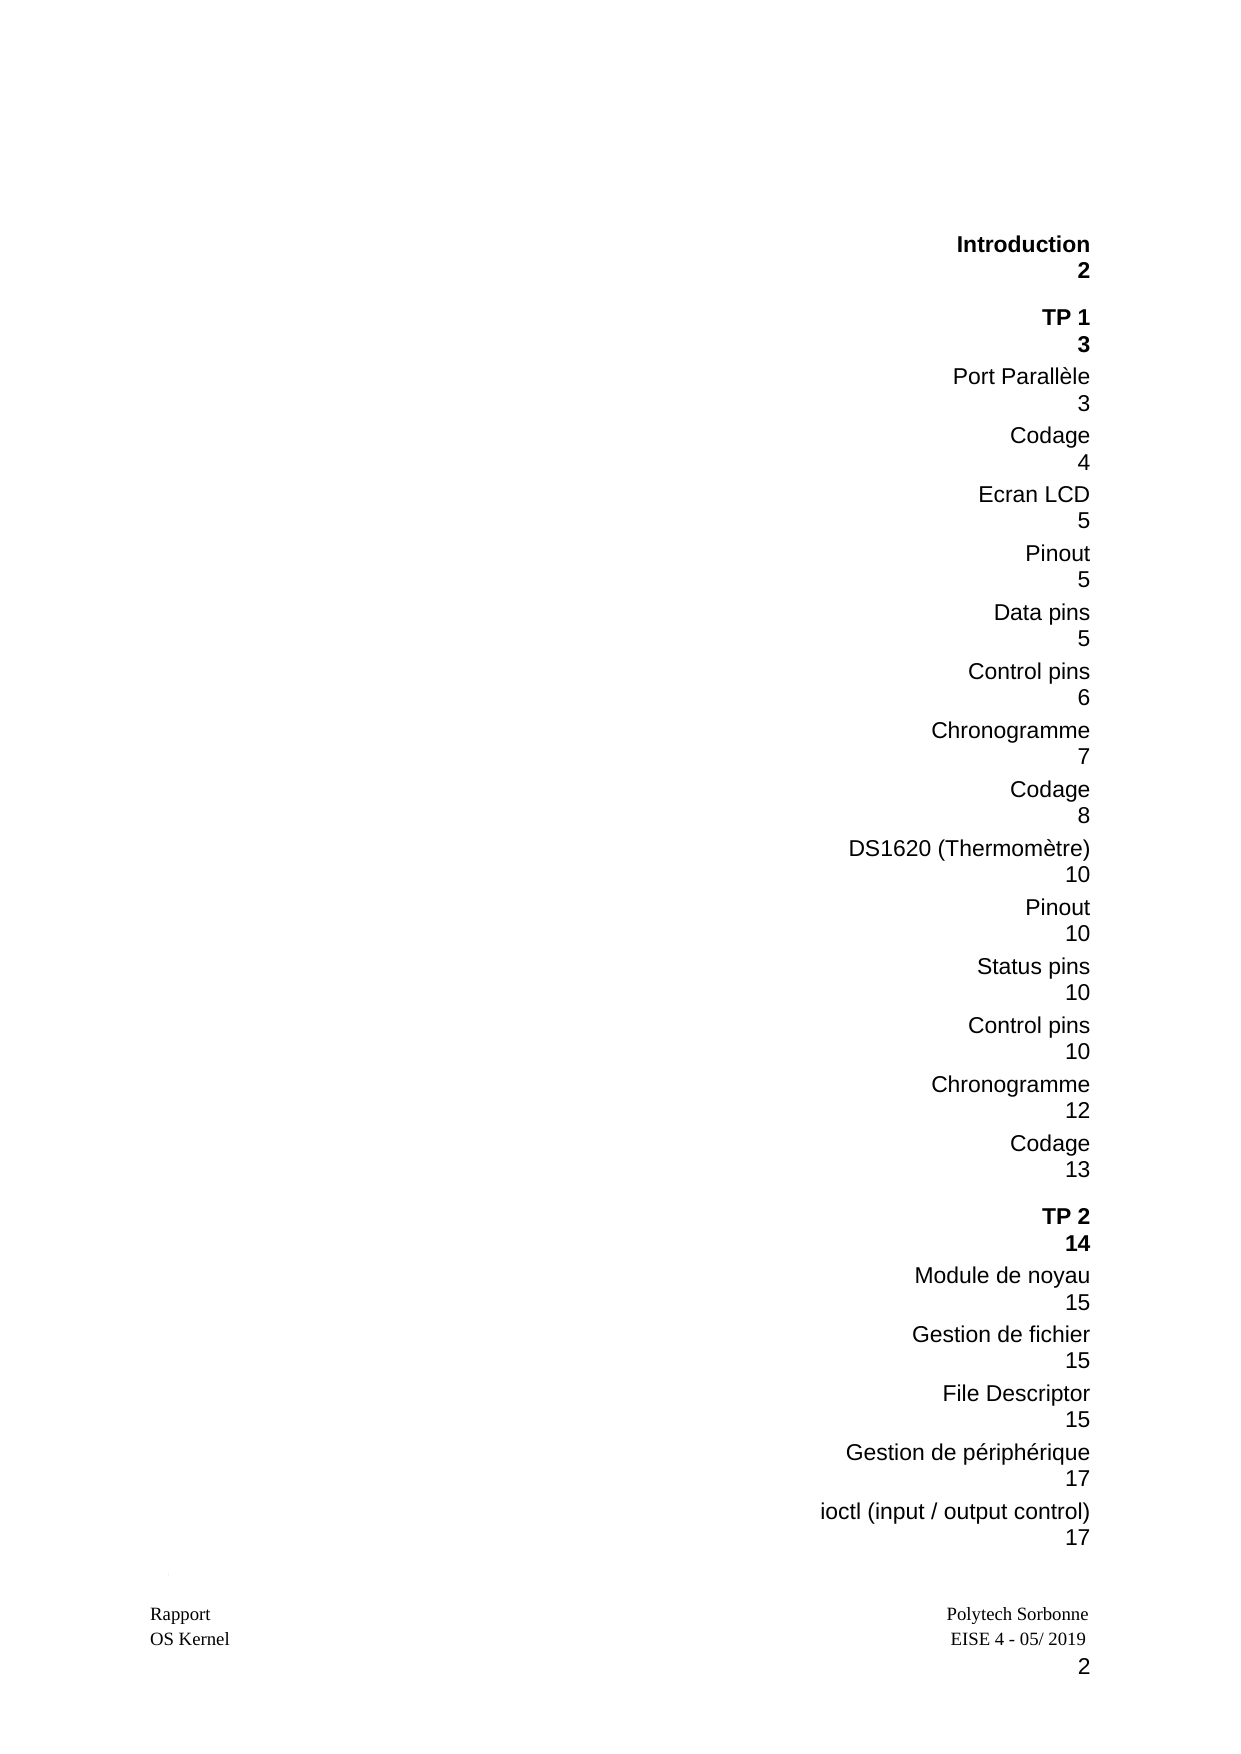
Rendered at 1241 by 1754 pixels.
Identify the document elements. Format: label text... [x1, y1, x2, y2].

list Control pins 10 [225, 1012, 1090, 1064]
list TP 1 3 [150, 304, 1090, 357]
list Status pins 10 [187, 953, 1090, 1005]
list Chronogramme 12 [187, 1071, 1090, 1123]
list Module de noyau 15 [187, 1262, 1090, 1315]
list Port Parallèle 3 [187, 363, 1090, 416]
list ioctl (input / output control) 17 [225, 1498, 1090, 1551]
list Gestion de périphérique 17 [187, 1439, 1090, 1492]
list TP 2 14 [150, 1203, 1090, 1256]
list File Descriptor 15 [225, 1380, 1090, 1433]
list Pinout 10 [225, 894, 1090, 946]
list Codage 4 [225, 422, 1090, 475]
list Chronogramme 7 [187, 717, 1090, 769]
list Codage 8 [225, 776, 1090, 828]
list Control pins 6 [225, 658, 1090, 711]
list Ecran LCD 5 [187, 481, 1090, 534]
list DS1620 (Thermomètre) 10 [187, 835, 1090, 887]
list Gestion de fichier 15 [187, 1321, 1090, 1374]
list Codage 13 [225, 1129, 1090, 1182]
list Data pins 5 [225, 599, 1090, 652]
list Introduction 2 [150, 231, 1090, 283]
list Pinout 5 [187, 540, 1090, 593]
